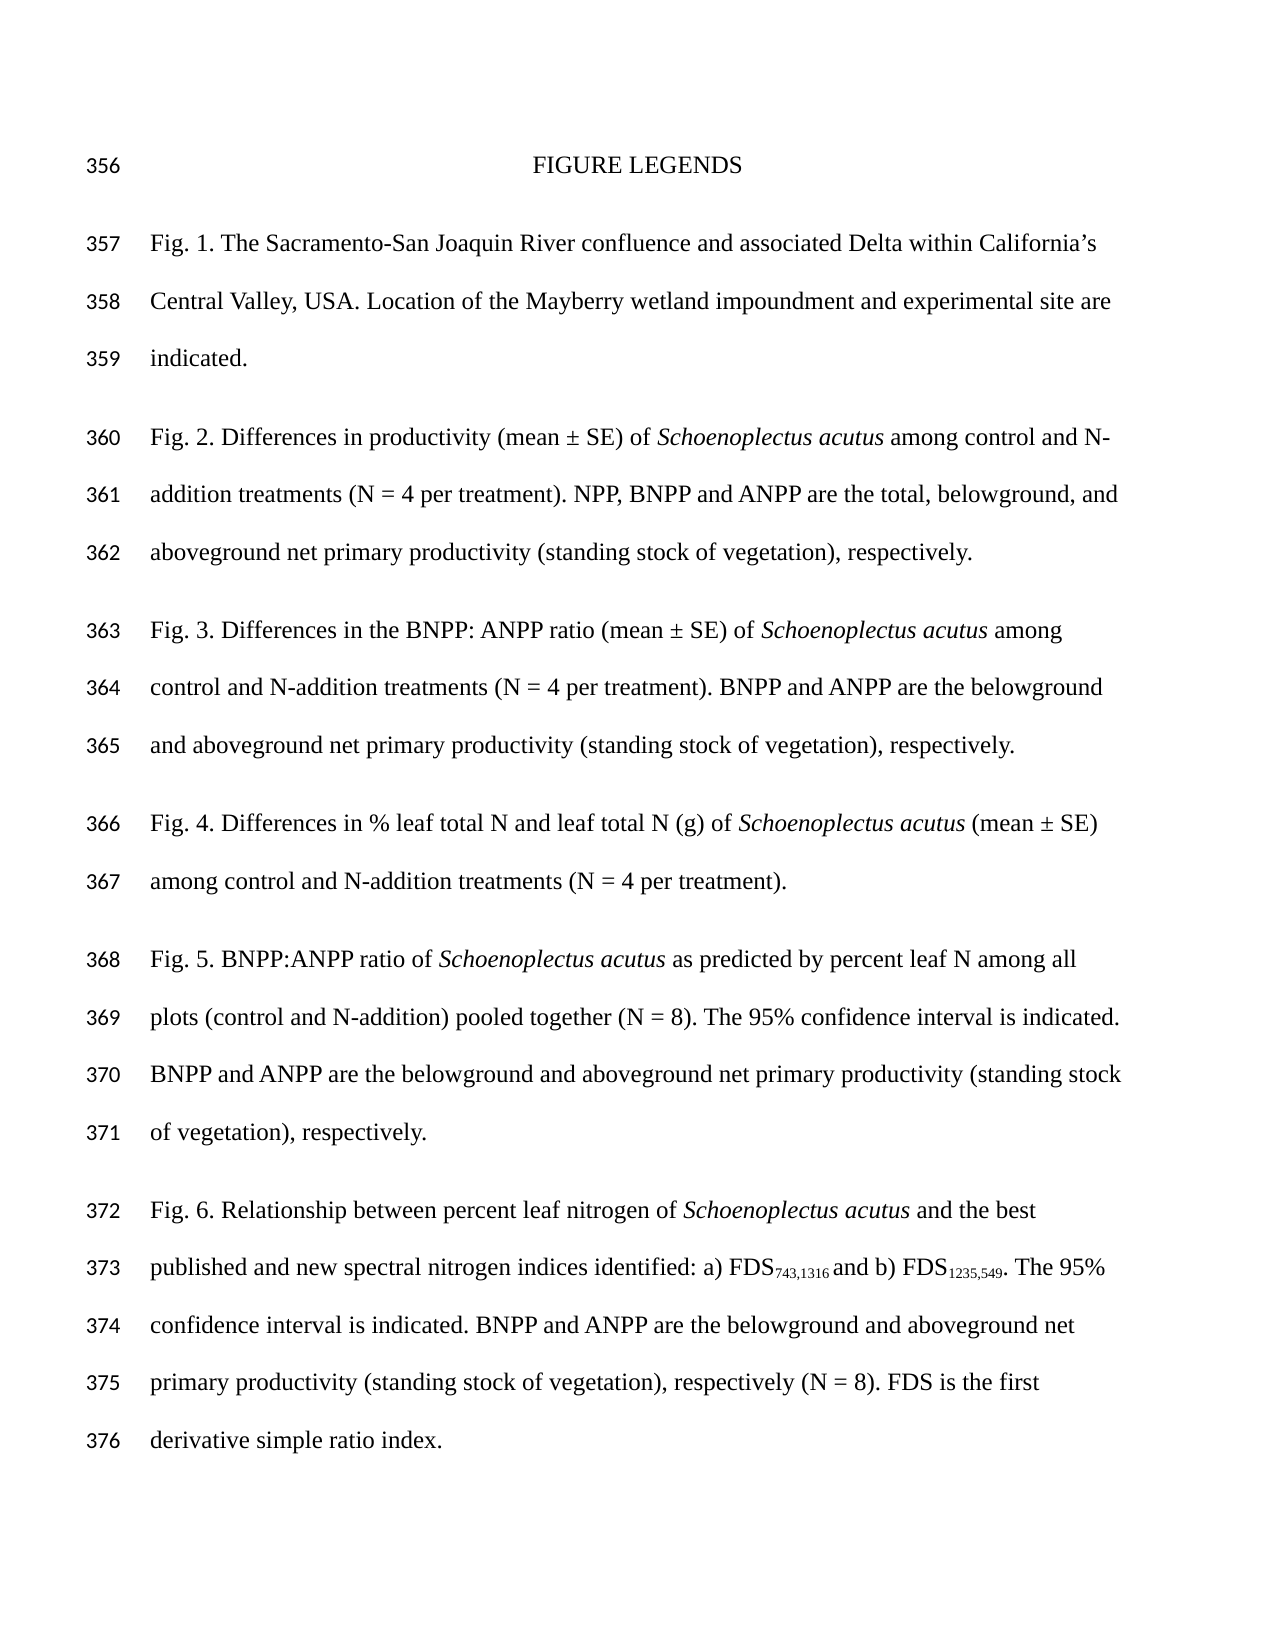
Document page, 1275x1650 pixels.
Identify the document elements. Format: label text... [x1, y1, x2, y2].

text Fig. 6. Relationship between percent leaf nitrogen of Schoenoplectus acutus and the best published and new spectral nitrogen indices identified: a) FDS743,1316 and b) FDS1235,549. The 95% confidence interval is indicated. BNPP and ANPP are the belowground and aboveground net primary productivity (standing stock of vegetation), respectively (N = 8). FDS is the first derivative simple ratio index. [150, 1195, 1125, 1454]
title FIGURE LEGENDS [150, 150, 1125, 179]
text Fig. 1. The Sacramento-San Joaquin River confluence and associated Delta within California’s Central Valley, USA. Location of the Mayberry wetland impoundment and experimental site are indicated. [150, 228, 1125, 372]
text Fig. 2. Differences in productivity (mean ± SE) of Schoenoplectus acutus among control and N-addition treatments (N = 4 per treatment). NPP, BNPP and ANPP are the total, belowground, and aboveground net primary productivity (standing stock of vegetation), respectively. [150, 422, 1125, 565]
text Fig. 4. Differences in % leaf total N and leaf total N (g) of Schoenoplectus acutus (mean ± SE) among control and N-addition treatments (N = 4 per treatment). [150, 808, 1125, 894]
text Fig. 5. BNPP:ANPP ratio of Schoenoplectus acutus as predicted by percent leaf N among all plots (control and N-addition) pooled together (N = 8). The 95% confidence interval is indicated. BNPP and ANPP are the belowground and aboveground net primary productivity (standing stock of vegetation), respectively. [150, 944, 1125, 1145]
text Fig. 3. Differences in the BNPP: ANPP ratio (mean ± SE) of Schoenoplectus acutus among control and N-addition treatments (N = 4 per treatment). BNPP and ANPP are the belowground and aboveground net primary productivity (standing stock of vegetation), respectively. [150, 615, 1125, 759]
